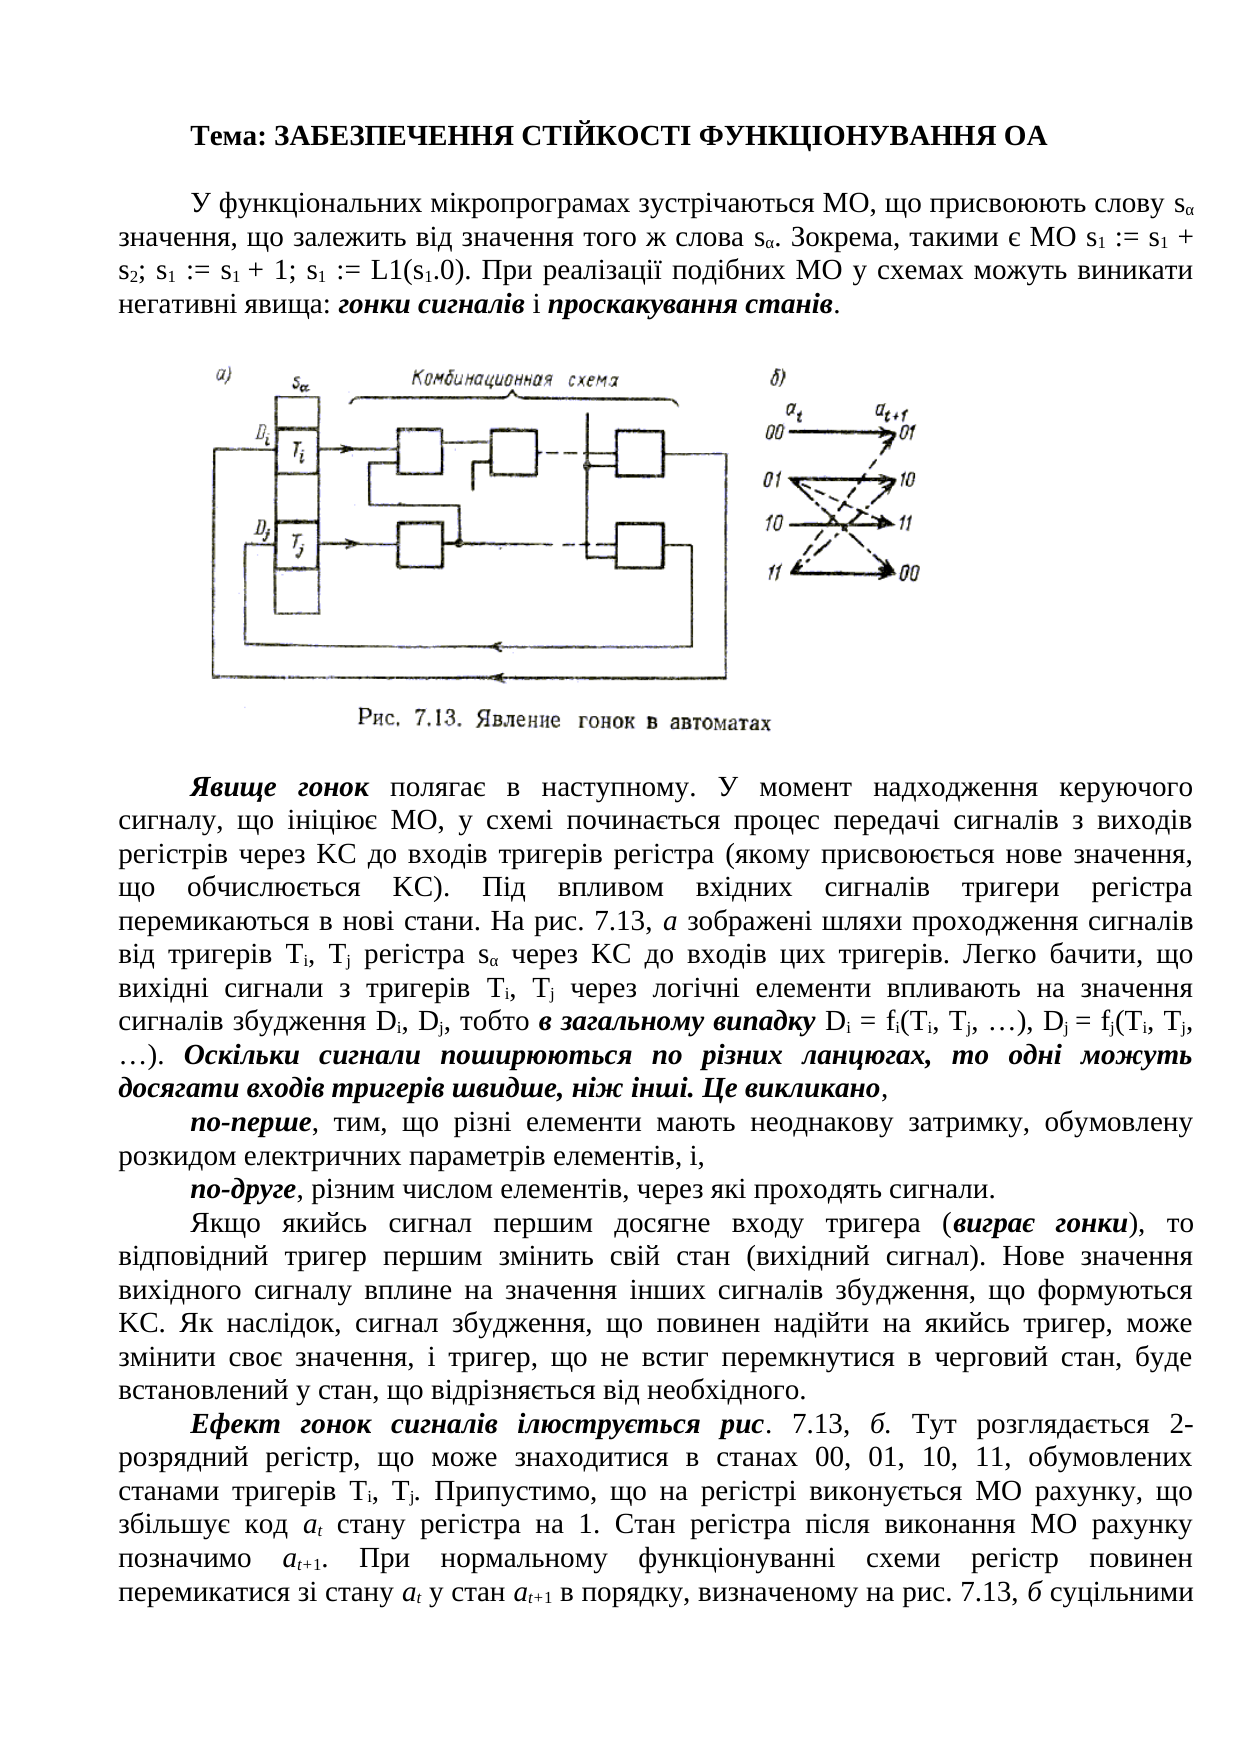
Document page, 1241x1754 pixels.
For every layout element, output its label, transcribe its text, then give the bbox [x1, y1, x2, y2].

text Якщо якийсь сигнал першим досягне входу тригера (виграє гонки), то відповідний тригер першим змінить свій стан (вихідний сигнал). Нове значення вихідного сигналу вплине на значення інших сигналів збудження, що формуються KC. Як наслідок, сигнал збудження, що повинен надійти на якийсь тригер, може змінити своє значення, і тригер, що не встиг перемкнутися в черговий стан, буде встановлений у стан, що відрізняється від необхідного. [118, 1205, 1194, 1406]
text Явище гонок полягає в наступному. У момент надходження керуючого сигналу, що ініціює MO, у схемі починається процес передачі сигналів з виходів регістрів через KC до входів тригерів регістра (якому присвоюється нове значення, що обчислюється KC). Під впливом вхідних сигналів тригери регістра перемикаються в нові стани. На рис. 7.13, а зображені шляхи проходження сигналів від тригерів Ti, Tj регістра sα через KC до входів цих тригерів. Легко бачити, що вихідні сигнали з тригерів Ti, Tj через логічні елементи впливають на значення сигналів збудження Di, Dj, тобто в загальному випадку Di = fi(Ti, Tj, …), Dj = fj(Ti, Tj, …). Оскільки сигнали поширюються по різних ланцюгах, то одні можуть досягати входів тригерів швидше, ніж інші. Це викликано, [118, 769, 1194, 1104]
picture [190, 352, 929, 736]
text по-друге, різним числом елементів, через які проходять сигнали. [118, 1171, 1194, 1205]
text по-перше, тим, що різні елементи мають неоднакову затримку, обумовлену розкидом електричних параметрів елементів, і, [118, 1104, 1194, 1171]
text У функціональних мікропрограмах зустрічаються МО, що присвоюють слову sα значення, що залежить від значення того ж слова sα. Зокрема, такими є МО s1 := s1 + s2; s1 := s1 + 1; s1 := L1(s1.0). При реалізації подібних МО у схемах можуть виникати негативні явища: гонки сигналів і проскакування станів. [118, 185, 1194, 319]
text Тема: ЗАБЕЗПЕЧЕННЯ СТІЙКОСТІ ФУНКЦІОНУВАННЯ OA [118, 118, 1194, 152]
text Ефект гонок сигналів ілюструється рис. 7.13, б. Тут розглядається 2-розрядний регістр, що може знаходитися в станах 00, 01, 10, 11, обумовлених станами тригерів Ti, Tj. Припустимо, що на регістрі виконується MO рахунку, що збільшує код at стану регістра на 1. Стан регістра після виконання МО рахунку позначимо at+1. При нормальному функціонуванні схеми регістр повинен перемикатися зі стану at у стан at+1 в порядку, визначеному на рис. 7.13, б суцільними [118, 1406, 1194, 1607]
